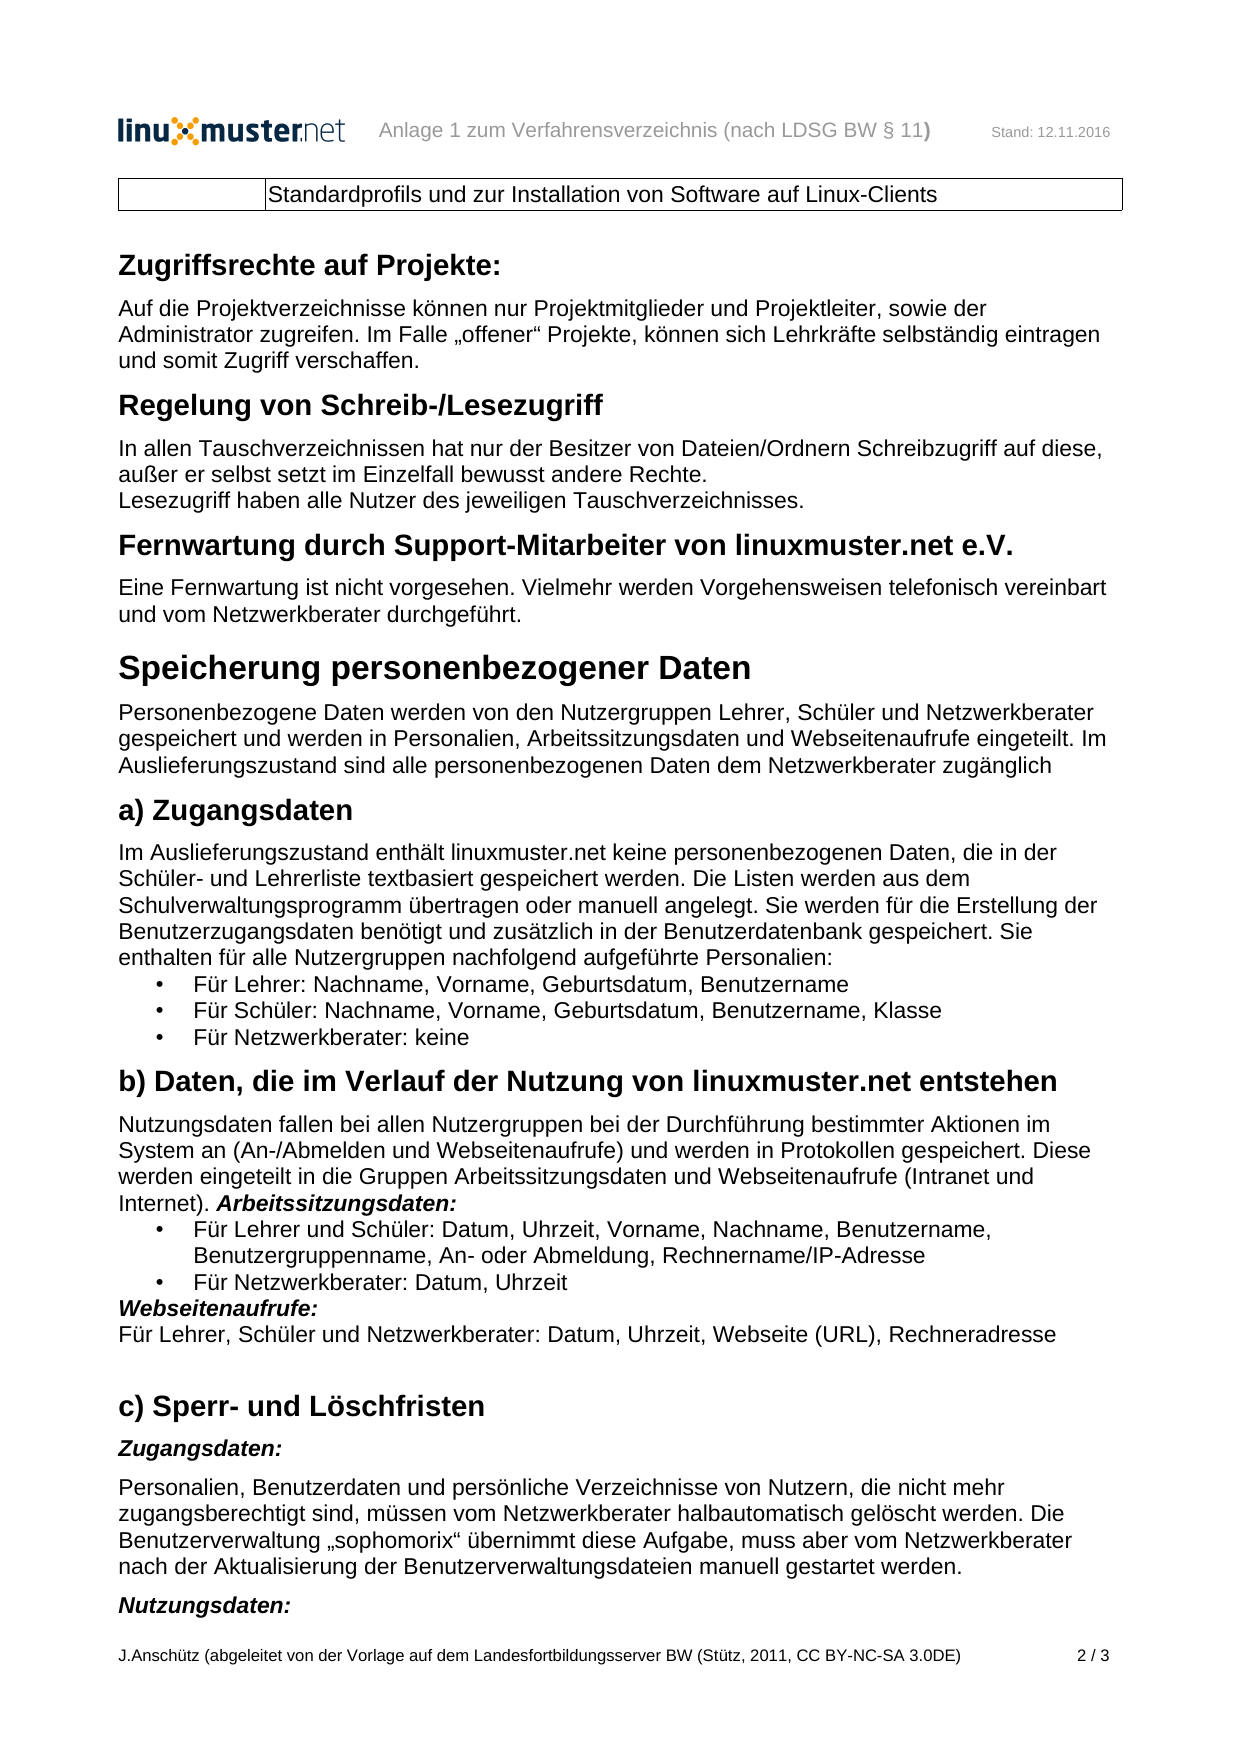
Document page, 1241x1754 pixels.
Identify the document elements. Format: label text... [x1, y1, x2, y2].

text Im Auslieferungszustand enthält linuxmuster.net keine personenbezogenen Daten, die in der Schüler- und Lehrerliste textbasiert gespeichert werden. Die Listen werden aus dem Schulverwaltungsprogramm übertragen oder manuell angelegt. Sie werden für die Erstellung der Benutzerzugangsdaten benötigt und zusätzlich in der Benutzerdatenbank gespeichert. Sie enthalten für alle Nutzergruppen nachfolgend aufgeführte Personalien: [118, 839, 1122, 971]
table_cell Standardprofils und zur Installation von Software auf Linux-Clients [266, 179, 1122, 210]
text Lesezugriff haben alle Nutzer des jeweiligen Tauschverzeichnisses. [118, 487, 1122, 513]
text Personalien, Benutzerdaten und persönliche Verzeichnisse von Nutzern, die nicht mehr zugangsberechtigt sind, müssen vom Netzwerkberater halbautomatisch gelöscht werden. Die Benutzerverwaltung „sophomorix“ übernimmt diese Aufgabe, muss aber vom Netzwerkberater nach der Aktualisierung der Benutzerverwaltungsdateien manuell gestartet werden. [118, 1474, 1122, 1579]
subtitle Fernwartung durch Support-Mitarbeiter von linuxmuster.net e.V. [118, 528, 1122, 562]
text In allen Tauschverzeichnissen hat nur der Besitzer von Dateien/Ordnern Schreibzugriff auf diese, außer er selbst setzt im Einzelfall bewusst andere Rechte. [118, 434, 1122, 487]
list Webseitenaufrufe: [118, 1295, 1122, 1321]
list Für Lehrer, Schüler und Netzwerkberater: Datum, Uhrzeit, Webseite (URL), Rechneradresse [118, 1321, 1122, 1348]
list Für Netzwerkberater: Datum, Uhrzeit [156, 1269, 1122, 1295]
table_cell [119, 179, 265, 210]
text Zugangsdaten: [118, 1435, 1122, 1461]
list Für Lehrer: Nachname, Vorname, Geburtsdatum, Benutzername [156, 971, 1122, 997]
text Nutzungsdaten: [118, 1592, 1122, 1618]
subtitle Speicherung personenbezogener Daten [118, 648, 1122, 687]
subtitle c) Sperr- und Löschfristen [118, 1389, 1122, 1422]
subtitle b) Daten, die im Verlauf der Nutzung von linuxmuster.net entstehen [118, 1064, 1122, 1098]
list Für Schüler: Nachname, Vorname, Geburtsdatum, Benutzername, Klasse [156, 997, 1122, 1023]
picture [108, 108, 355, 152]
list Für Lehrer und Schüler: Datum, Uhrzeit, Vorname, Nachname, Benutzername, Benutzergruppenname, An- oder Abmeldung, Rechnername/IP-Adresse [156, 1216, 1122, 1269]
subtitle Zugriffsrechte auf Projekte: [118, 248, 1122, 282]
text Eine Fernwartung ist nicht vorgesehen. Vielmehr werden Vorgehensweisen telefonisch vereinbart und vom Netzwerkberater durchgeführt. [118, 574, 1122, 627]
subtitle Regelung von Schreib-/Lesezugriff [118, 388, 1122, 422]
subtitle a) Zugangsdaten [118, 793, 1122, 826]
list Für Netzwerkberater: keine [156, 1023, 1122, 1050]
text Auf die Projektverzeichnisse können nur Projektmitglieder und Projektleiter, sowie der Administrator zugreifen. Im Falle „offener“ Projekte, können sich Lehrkräfte selbständig eintragen und somit Zugriff verschaffen. [118, 294, 1122, 374]
text Nutzungsdaten fallen bei allen Nutzergruppen bei der Durchführung bestimmter Aktionen im System an (An-/Abmelden und Webseitenaufrufe) und werden in Protokollen gespeichert. Diese werden eingeteilt in die Gruppen Arbeitssitzungsdaten und Webseitenaufrufe (Intranet und Internet). Arbeitssitzungsdaten: [118, 1111, 1122, 1216]
text Personenbezogene Daten werden von den Nutzergruppen Lehrer, Schüler und Netzwerkberater gespeichert und werden in Personalien, Arbeitssitzungsdaten und Webseitenaufrufe eingeteilt. Im Auslieferungszustand sind alle personenbezogenen Daten dem Netzwerkberater zugänglich [118, 699, 1122, 778]
